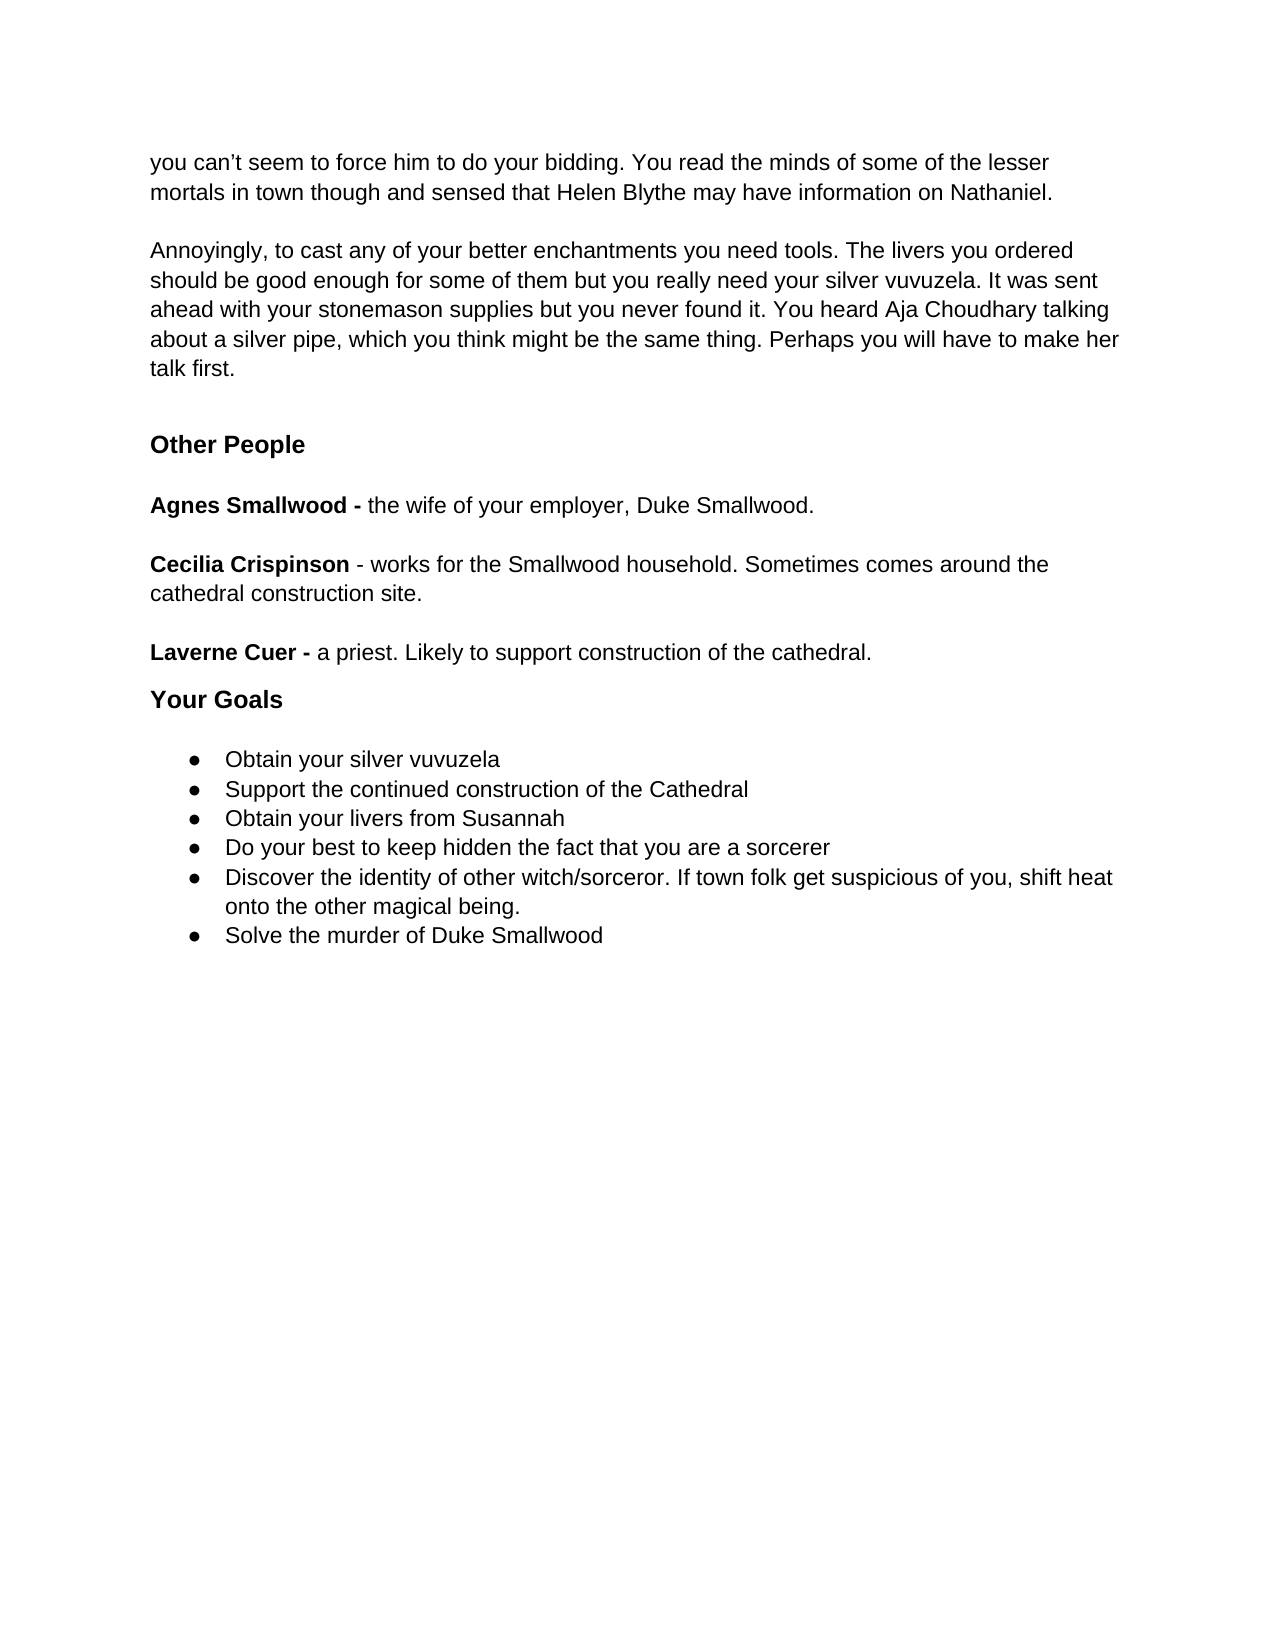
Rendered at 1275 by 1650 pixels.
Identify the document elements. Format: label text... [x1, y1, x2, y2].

list Solve the murder of Duke Smallwood [187, 923, 1125, 949]
list Discover the identity of other witch/sorceror. If town folk get suspicious of you, shift heat onto the other magical being. [187, 864, 1125, 919]
list Obtain your livers from Susannah [187, 806, 1125, 831]
list Support the continued construction of the Cathedral [187, 776, 1125, 802]
text Annoyingly, to cast any of your better enchantments you need tools. The livers you ordered should be good enough for some of them but you really need your silver vuvuzela. It was sent ahead with your stonemason supplies but you never found it. You heard Aja Choudhary talking about a silver pipe, which you think might be the same thing. Perhaps you will have to make her talk first. [150, 238, 1125, 381]
subtitle Other People [150, 431, 1125, 459]
list Obtain your silver vuvuzela [187, 747, 1125, 772]
text Laverne Cuer - a priest. Likely to support construction of the cathedral. [150, 639, 1125, 665]
text you can’t seem to force him to do your bidding. You read the minds of some of the lesser mortals in town though and sensed that Helen Blythe may have information on Nathaniel. [150, 150, 1125, 205]
text Cecilia Crispinson - works for the Smallwood household. Sometimes comes around the cathedral construction site. [150, 551, 1125, 606]
subtitle Your Goals [150, 685, 1125, 713]
list Do your best to keep hidden the fact that you are a sorcerer [187, 835, 1125, 861]
text Agnes Smallwood - the wife of your employer, Duke Smallwood. [150, 492, 1125, 518]
